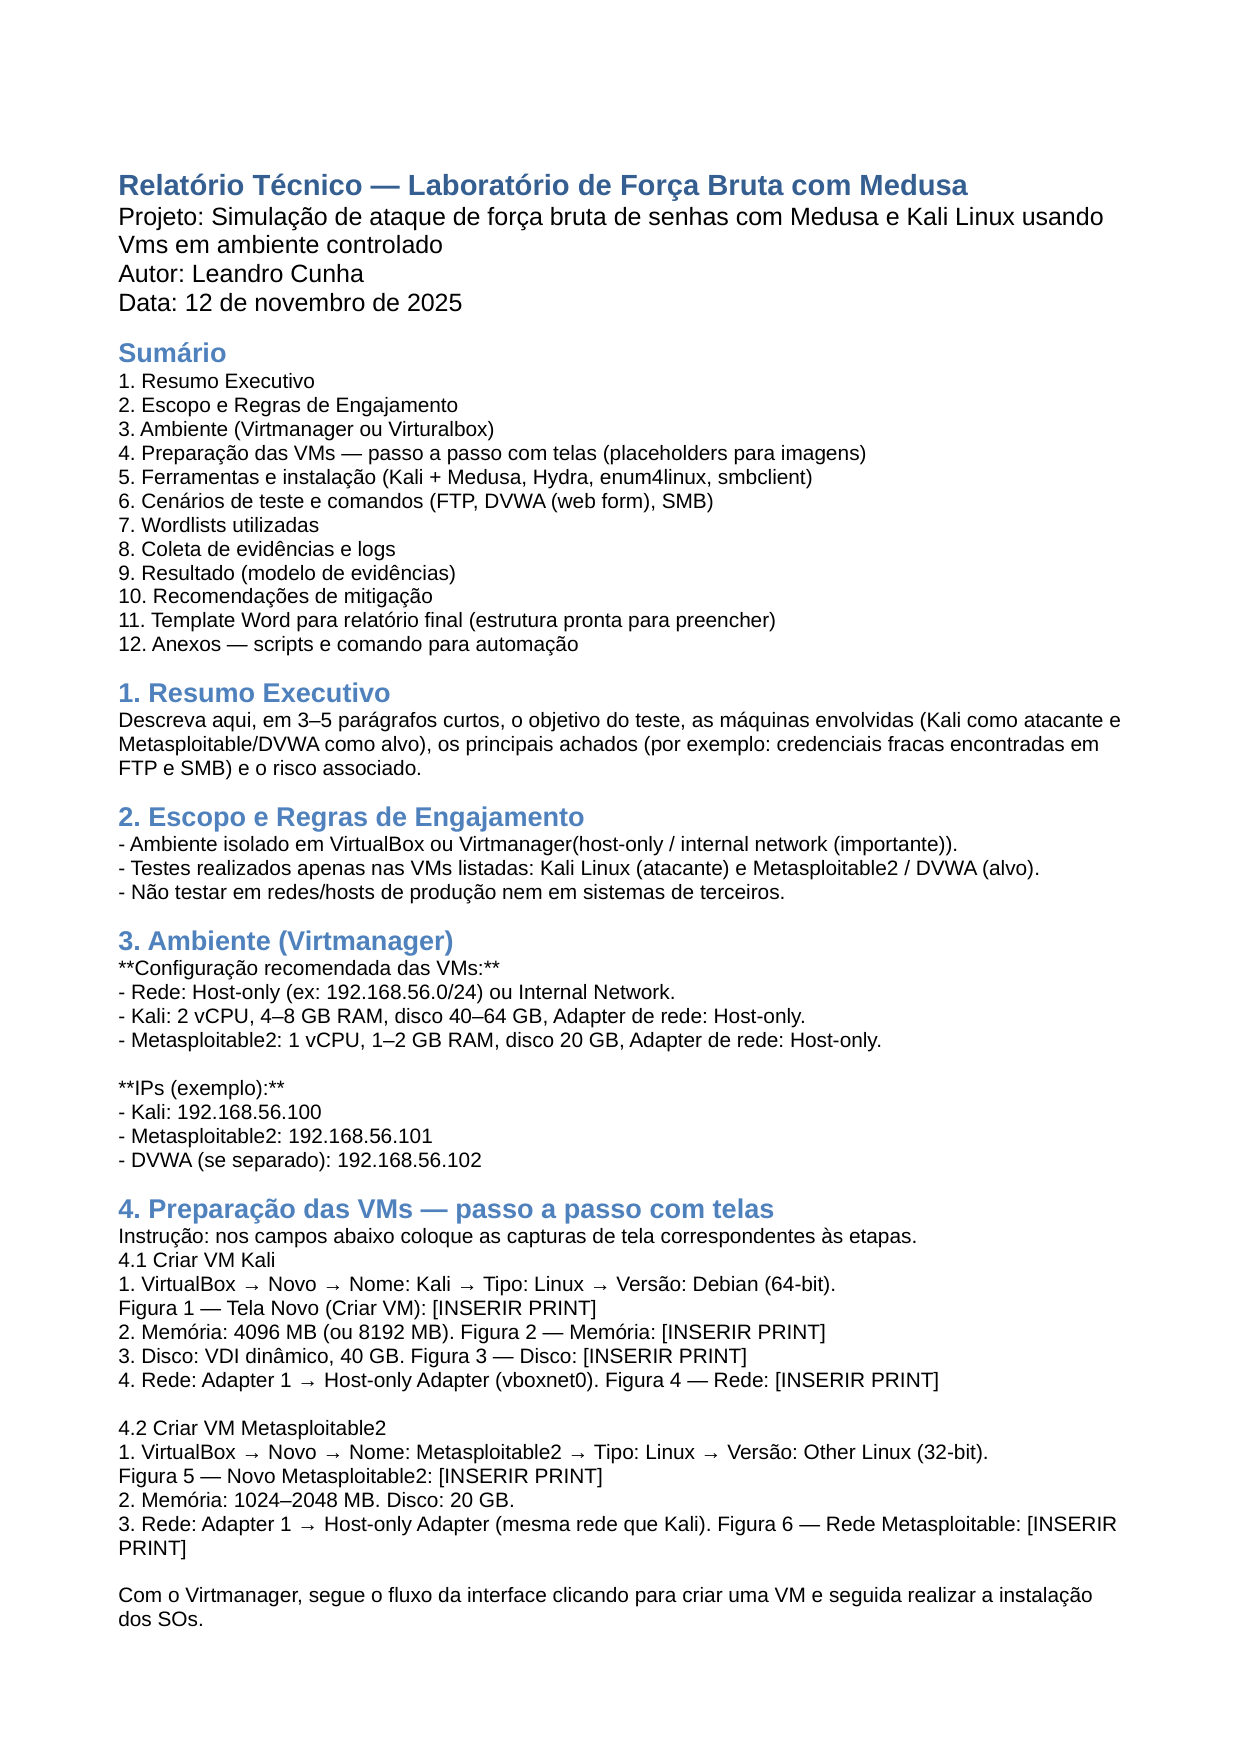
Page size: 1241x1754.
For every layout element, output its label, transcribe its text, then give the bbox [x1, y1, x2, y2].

text - Rede: Host-only (ex: 192.168.56.0/24) ou Internal Network. [118, 980, 1122, 1004]
text Autor: Leandro Cunha [118, 259, 1122, 288]
text 1. Resumo Executivo [118, 369, 1122, 393]
text 9. Resultado (modelo de evidências) [118, 560, 1122, 584]
subtitle 3. Ambiente (Virtmanager) [118, 925, 1122, 956]
text 4. Preparação das VMs — passo a passo com telas (placeholders para imagens) [118, 441, 1122, 464]
text - Testes realizados apenas nas VMs listadas: Kali Linux (atacante) e Metasploitable2 / DVWA (alvo). [118, 856, 1122, 880]
text 2. Escopo e Regras de Engajamento [118, 393, 1122, 417]
text Projeto: Simulação de ataque de força bruta de senhas com Medusa e Kali Linux usando Vms em ambiente controlado [118, 202, 1122, 259]
text - Não testar em redes/hosts de produção nem em sistemas de terceiros. [118, 880, 1122, 904]
text 11. Template Word para relatório final (estrutura pronta para preencher) [118, 608, 1122, 632]
subtitle Relatório Técnico — Laboratório de Força Bruta com Medusa [118, 168, 1122, 202]
text 3. Rede: Adapter 1 → Host-only Adapter (mesma rede que Kali). Figura 6 — Rede Metasploitable: [INSERIR PRINT] [118, 1511, 1122, 1559]
text Data: 12 de novembro de 2025 [118, 288, 1122, 317]
text Descreva aqui, em 3–5 parágrafos curtos, o objetivo do teste, as máquinas envolvidas (Kali como atacante e Metasploitable/DVWA como alvo), os principais achados (por exemplo: credenciais fracas encontradas em FTP e SMB) e o risco associado. [118, 708, 1122, 780]
text - Ambiente isolado em VirtualBox ou Virtmanager(host-only / internal network (importante)). [118, 832, 1122, 856]
text 2. Memória: 4096 MB (ou 8192 MB). Figura 2 — Memória: [INSERIR PRINT] [118, 1320, 1122, 1344]
subtitle 1. Resumo Executivo [118, 677, 1122, 708]
text - DVWA (se separado): 192.168.56.102 [118, 1148, 1122, 1172]
text 3. Ambiente (Virtmanager ou Virturalbox) [118, 417, 1122, 441]
text - Kali: 192.168.56.100 [118, 1100, 1122, 1124]
text - Metasploitable2: 192.168.56.101 [118, 1124, 1122, 1148]
text 2. Memória: 1024–2048 MB. Disco: 20 GB. [118, 1487, 1122, 1511]
text **IPs (exemplo):** [118, 1076, 1122, 1100]
text 6. Cenários de teste e comandos (FTP, DVWA (web form), SMB) [118, 488, 1122, 512]
text Figura 5 — Novo Metasploitable2: [INSERIR PRINT] [118, 1463, 1122, 1487]
text 12. Anexos — scripts e comando para automação [118, 632, 1122, 656]
text 8. Coleta de evidências e logs [118, 536, 1122, 560]
text 1. VirtualBox → Novo → Nome: Metasploitable2 → Tipo: Linux → Versão: Other Linux (32-bit). [118, 1439, 1122, 1463]
text **Configuração recomendada das VMs:** [118, 956, 1122, 980]
text Com o Virtmanager, segue o fluxo da interface clicando para criar uma VM e seguida realizar a instalação dos SOs. [118, 1583, 1122, 1631]
text 10. Recomendações de mitigação [118, 584, 1122, 608]
text 5. Ferramentas e instalação (Kali + Medusa, Hydra, enum4linux, smbclient) [118, 464, 1122, 488]
text 7. Wordlists utilizadas [118, 512, 1122, 536]
text 4.1 Criar VM Kali [118, 1248, 1122, 1272]
subtitle 2. Escopo e Regras de Engajamento [118, 801, 1122, 832]
text 4.2 Criar VM Metasploitable2 [118, 1416, 1122, 1439]
subtitle Sumário [118, 337, 1122, 369]
text Figura 1 — Tela Novo (Criar VM): [INSERIR PRINT] [118, 1296, 1122, 1320]
text 4. Rede: Adapter 1 → Host-only Adapter (vboxnet0). Figura 4 — Rede: [INSERIR PRINT] [118, 1368, 1122, 1392]
text - Kali: 2 vCPU, 4–8 GB RAM, disco 40–64 GB, Adapter de rede: Host-only. [118, 1004, 1122, 1028]
text Instrução: nos campos abaixo coloque as capturas de tela correspondentes às etapas. [118, 1224, 1122, 1248]
subtitle 4. Preparação das VMs — passo a passo com telas [118, 1193, 1122, 1224]
text 3. Disco: VDI dinâmico, 40 GB. Figura 3 — Disco: [INSERIR PRINT] [118, 1344, 1122, 1368]
text 1. VirtualBox → Novo → Nome: Kali → Tipo: Linux → Versão: Debian (64-bit). [118, 1272, 1122, 1296]
text - Metasploitable2: 1 vCPU, 1–2 GB RAM, disco 20 GB, Adapter de rede: Host-only. [118, 1028, 1122, 1052]
